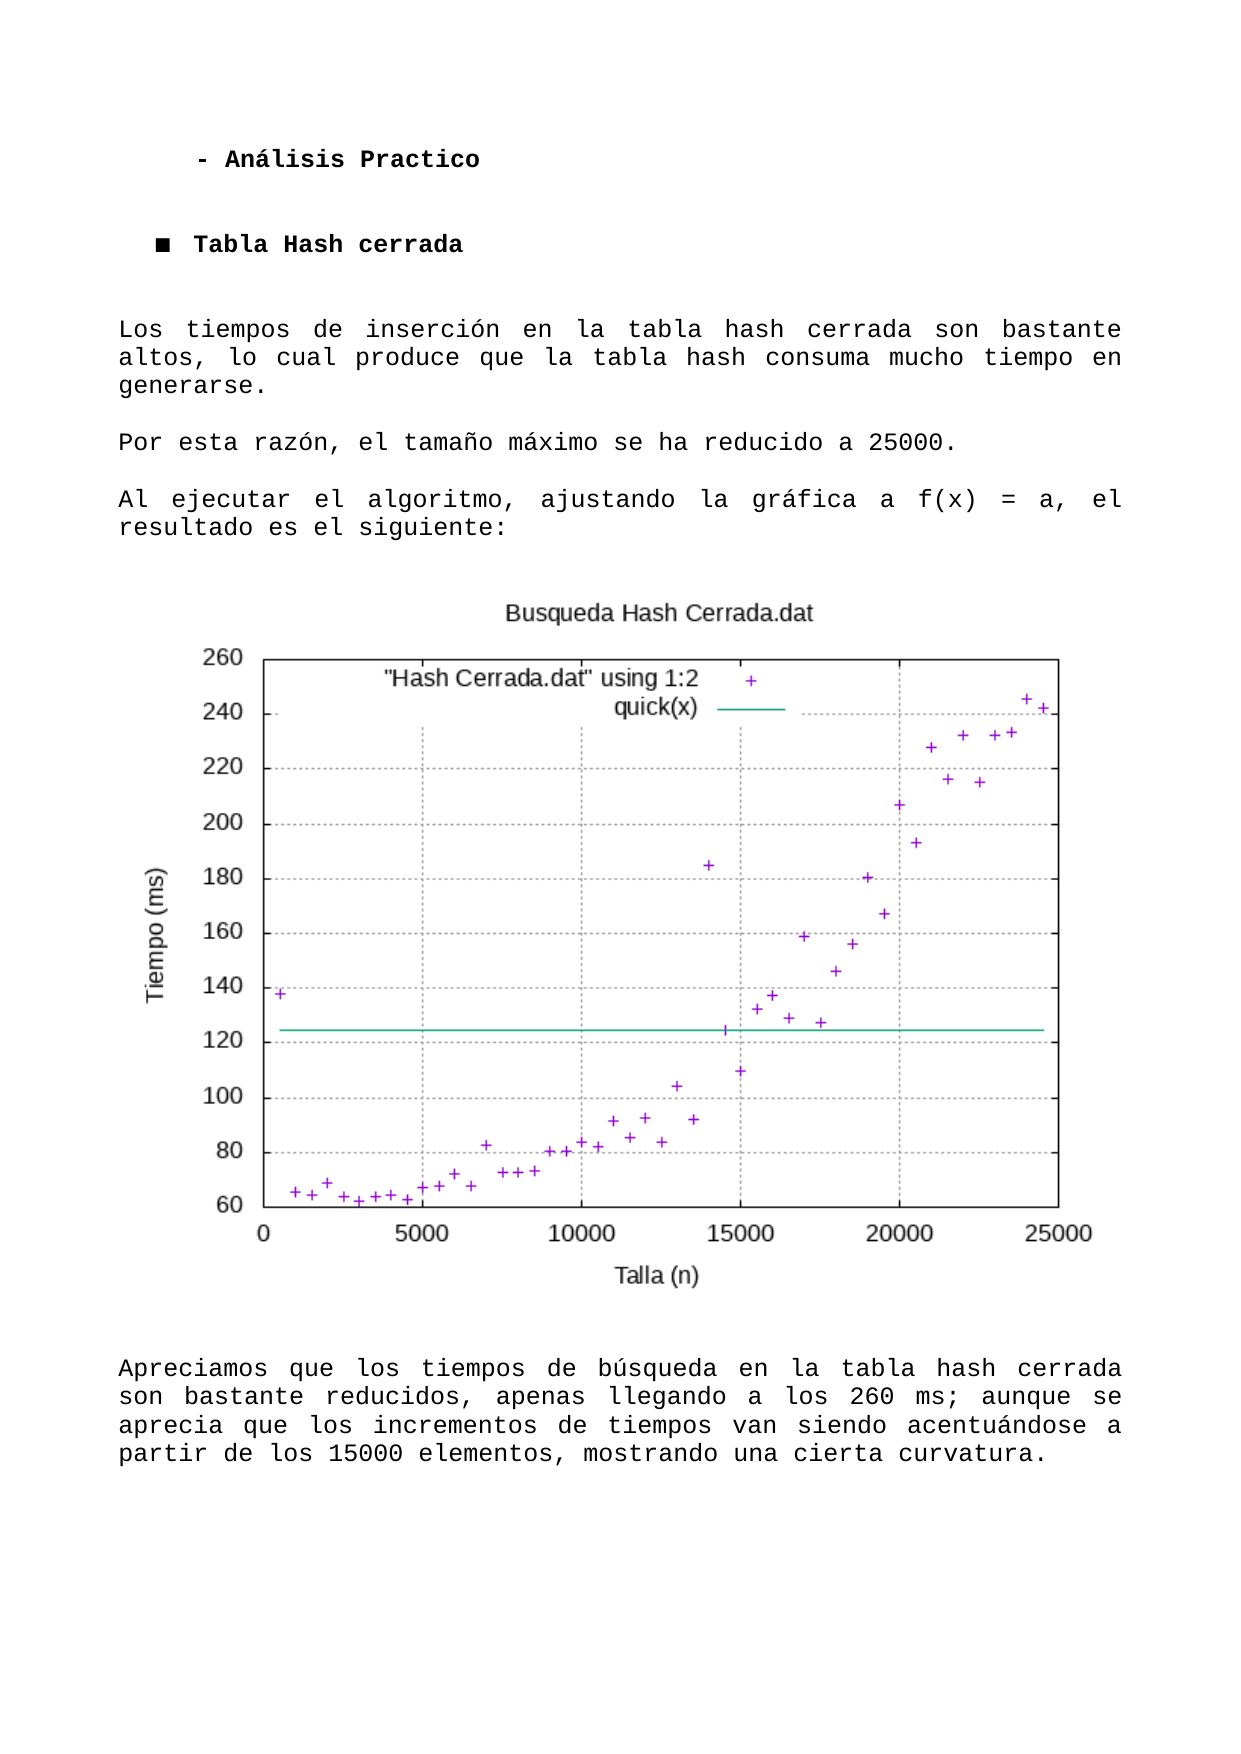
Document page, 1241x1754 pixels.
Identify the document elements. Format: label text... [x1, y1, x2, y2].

list Tabla Hash cerrada [156, 231, 1123, 260]
text Al ejecutar el algoritmo, ajustando la gráfica a f(x) = a, el resultado es el siguiente: [118, 486, 1123, 543]
text - Análisis Practico [195, 146, 1123, 175]
text Por esta razón, el tamaño máximo se ha reducido a 25000. [118, 430, 1123, 458]
text Los tiempos de inserción en la tabla hash cerrada son bastante altos, lo cual produce que la tabla hash consuma mucho tiempo en generarse. [118, 316, 1123, 401]
picture [136, 573, 1104, 1299]
text Apreciamos que los tiempos de búsqueda en la tabla hash cerrada son bastante reducidos, apenas llegando a los 260 ms; aunque se aprecia que los incrementos de tiempos van siendo acentuándose a partir de los 15000 elementos, mostrando una cierta curvatura. [118, 1356, 1123, 1469]
